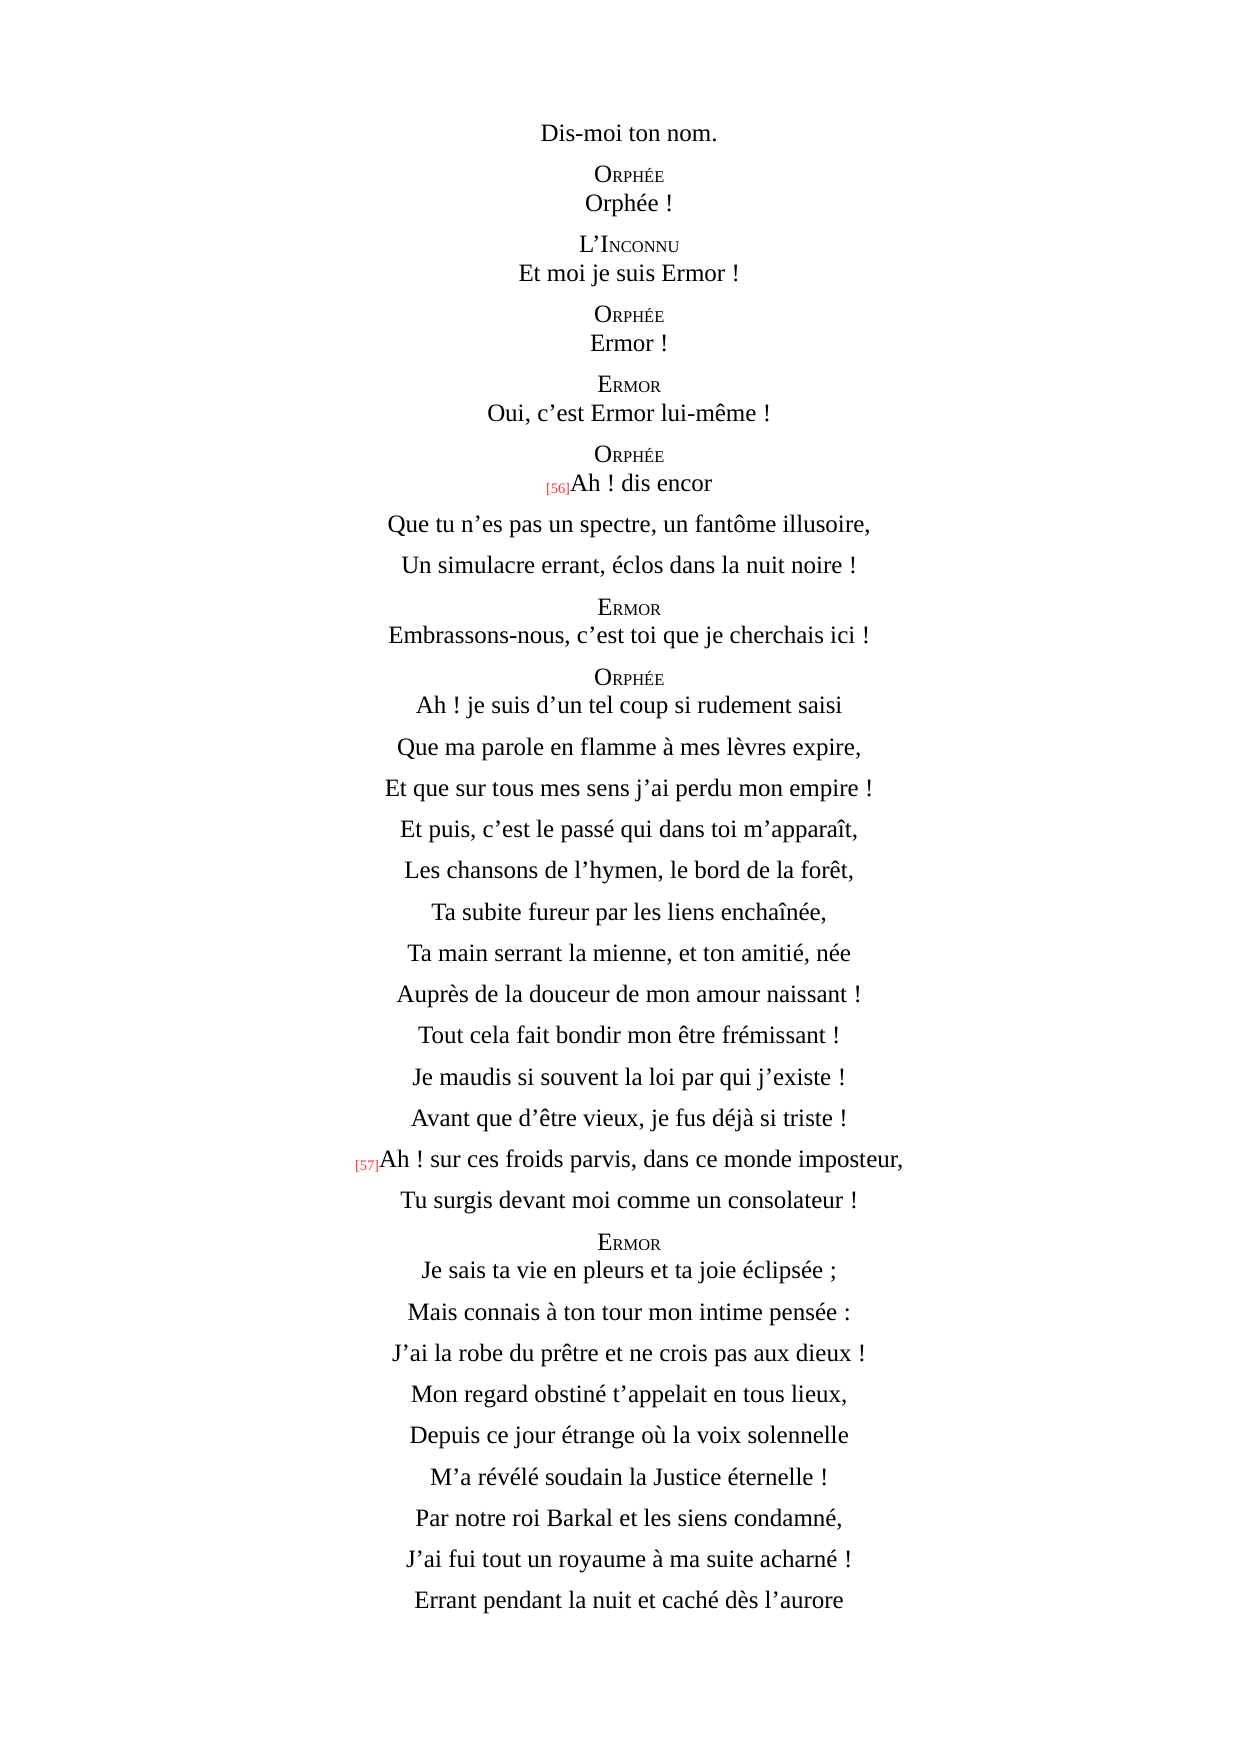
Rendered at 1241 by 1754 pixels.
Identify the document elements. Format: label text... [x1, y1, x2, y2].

text Embrassons-nous, c’est toi que je cherchais ici ! [118, 621, 1122, 649]
text Auprès de la douceur de mon amour naissant ! [118, 979, 1122, 1008]
text Et puis, c’est le passé qui dans toi m’apparaît, [118, 814, 1122, 843]
text Ermor [118, 592, 1122, 621]
text Je maudis si souvent la loi par qui j’existe ! [118, 1062, 1122, 1091]
text [56]Ah ! dis encor [118, 468, 1122, 497]
text Orphée [118, 439, 1122, 468]
text L’Inconnu [118, 229, 1122, 258]
text Que ma parole en flamme à mes lèvres expire, [118, 732, 1122, 761]
text J’ai la robe du prêtre et ne crois pas aux dieux ! [118, 1338, 1122, 1367]
text Errant pendant la nuit et caché dès l’aurore [118, 1586, 1122, 1614]
text J’ai fui tout un royaume à ma suite acharné ! [118, 1544, 1122, 1573]
text Par notre roi Barkal et les siens condamné, [118, 1503, 1122, 1532]
text Mon regard obstiné t’appelait en tous lieux, [118, 1379, 1122, 1408]
text Je sais ta vie en pleurs et ta joie éclipsée ; [118, 1256, 1122, 1284]
text Ermor ! [118, 328, 1122, 357]
text Tout cela fait bondir mon être frémissant ! [118, 1021, 1122, 1049]
text Ermor [118, 1227, 1122, 1256]
text Orphée ! [118, 188, 1122, 217]
text Ta main serrant la mienne, et ton amitié, née [118, 938, 1122, 967]
text Les chansons de l’hymen, le bord de la forêt, [118, 856, 1122, 884]
text Ta subite fureur par les liens enchaînée, [118, 897, 1122, 926]
text Orphée [118, 662, 1122, 691]
text Tu surgis devant moi comme un consolateur ! [118, 1186, 1122, 1214]
text Orphée [118, 299, 1122, 328]
text Un simulacre errant, éclos dans la nuit noire ! [118, 551, 1122, 579]
text Et moi je suis Ermor ! [118, 258, 1122, 287]
text Que tu n’es pas un spectre, un fantôme illusoire, [118, 509, 1122, 538]
text Depuis ce jour étrange où la voix solennelle [118, 1421, 1122, 1449]
text Ermor [118, 369, 1122, 398]
text Avant que d’être vieux, je fus déjà si triste ! [118, 1103, 1122, 1132]
text Et que sur tous mes sens j’ai perdu mon empire ! [118, 773, 1122, 802]
text Dis-moi ton nom. [118, 118, 1122, 147]
text Mais connais à ton tour mon intime pensée : [118, 1297, 1122, 1326]
text Oui, c’est Ermor lui-même ! [118, 398, 1122, 427]
text Ah ! je suis d’un tel coup si rudement saisi [118, 691, 1122, 719]
text M’a révélé soudain la Justice éternelle ! [118, 1462, 1122, 1491]
text Orphée [118, 159, 1122, 188]
text [57]Ah ! sur ces froids parvis, dans ce monde imposteur, [118, 1144, 1122, 1173]
